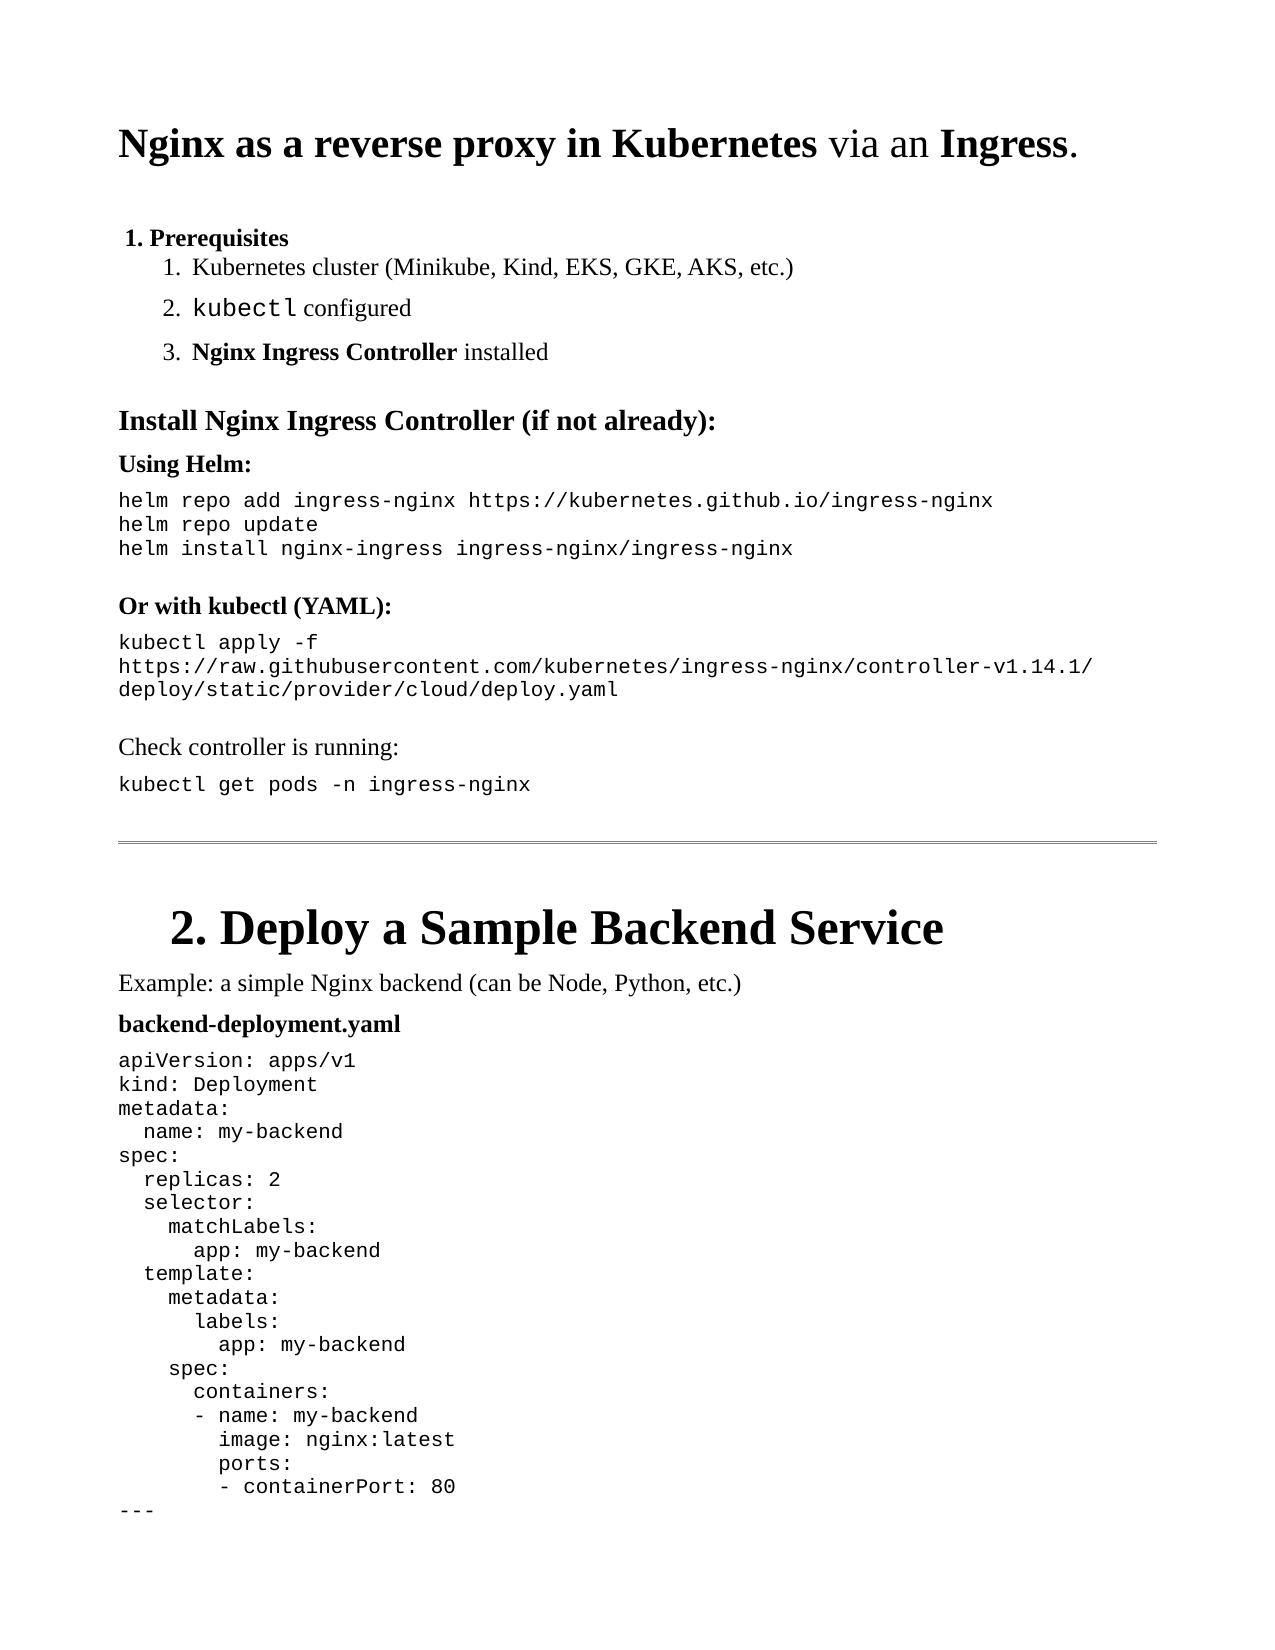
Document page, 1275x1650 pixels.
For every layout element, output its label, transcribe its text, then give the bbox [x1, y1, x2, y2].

text Example: a simple Nginx backend (can be Node, Python, etc.) [118, 968, 1157, 997]
text --- [118, 1500, 1157, 1523]
text metadata: [118, 1287, 1157, 1311]
text spec: [118, 1145, 1157, 1169]
text name: my-backend [118, 1121, 1157, 1145]
text kind: Deployment [118, 1074, 1157, 1098]
text helm install nginx-ingress ingress-nginx/ingress-nginx [118, 538, 1157, 561]
text template: [118, 1263, 1157, 1287]
text app: my-backend [118, 1240, 1157, 1263]
text Nginx as a reverse proxy in Kubernetes via an Ingress. [118, 118, 1157, 166]
text apiVersion: apps/v1 [118, 1051, 1157, 1074]
subtitle ✅ 2. Deploy a Sample Backend Service [118, 898, 1157, 956]
text 1. Prerequisites [118, 223, 1157, 252]
subtitle Install Nginx Ingress Controller (if not already): [118, 403, 1157, 437]
text - name: my-backend [118, 1405, 1157, 1429]
text Using Helm: [118, 449, 1157, 478]
text metadata: [118, 1098, 1157, 1121]
list Kubernetes cluster (Minikube, Kind, EKS, GKE, AKS, etc.) [162, 252, 1157, 281]
text app: my-backend [118, 1334, 1157, 1358]
text kubectl apply -f https://raw.githubusercontent.com/kubernetes/ingress-nginx/controller-v1.14.1/deploy/static/provider/cloud/deploy.yaml [118, 632, 1157, 703]
text selector: [118, 1192, 1157, 1216]
list kubectl configured [162, 293, 1157, 324]
text Check controller is running: [118, 732, 1157, 761]
text spec: [118, 1358, 1157, 1382]
text helm repo update [118, 514, 1157, 538]
text kubectl get pods -n ingress-nginx [118, 774, 1157, 797]
text ports: [118, 1452, 1157, 1476]
text labels: [118, 1311, 1157, 1334]
text helm repo add ingress-nginx https://kubernetes.github.io/ingress-nginx [118, 490, 1157, 514]
text replicas: 2 [118, 1169, 1157, 1192]
text matchLabels: [118, 1216, 1157, 1240]
text Or with kubectl (YAML): [118, 591, 1157, 619]
text image: nginx:latest [118, 1429, 1157, 1452]
text - containerPort: 80 [118, 1476, 1157, 1500]
text backend-deployment.yaml [118, 1009, 1157, 1038]
text containers: [118, 1382, 1157, 1405]
list Nginx Ingress Controller installed [162, 337, 1157, 366]
